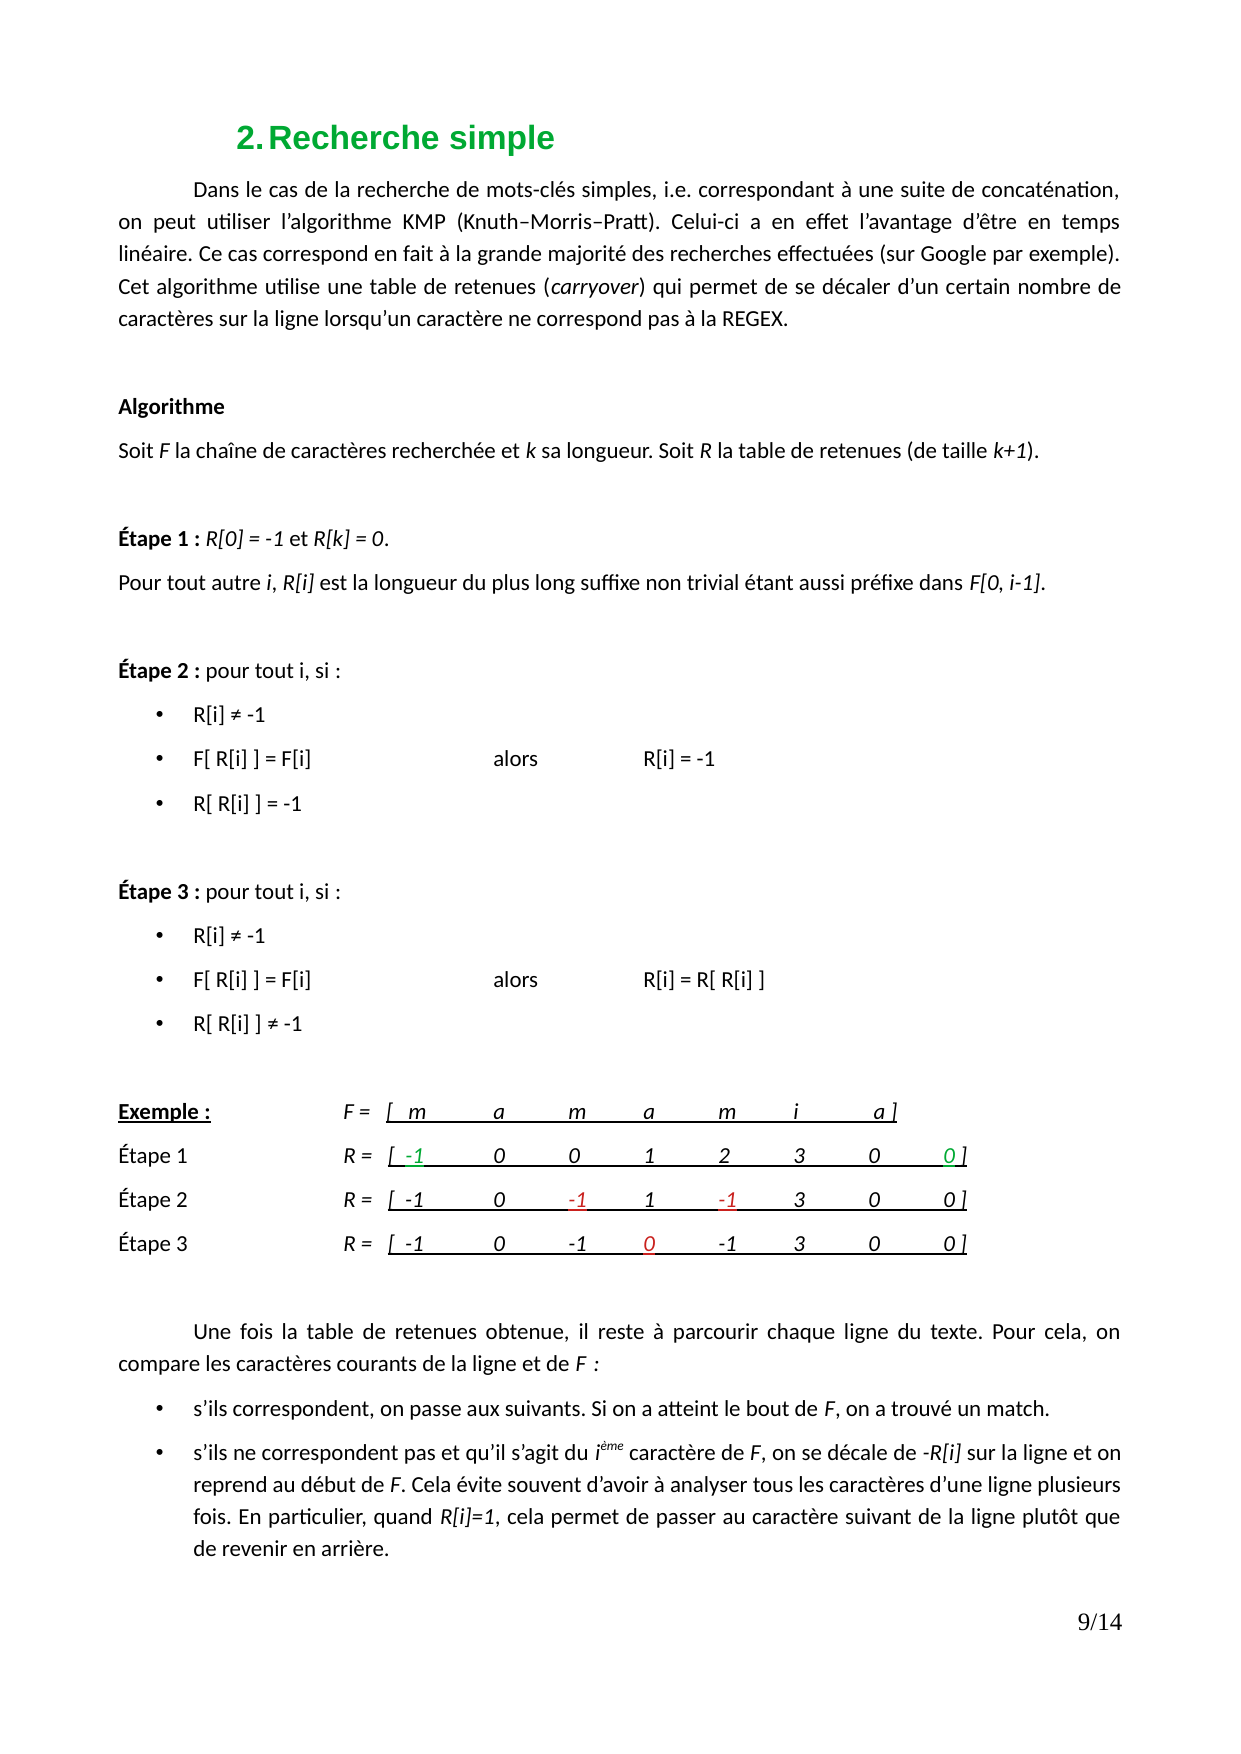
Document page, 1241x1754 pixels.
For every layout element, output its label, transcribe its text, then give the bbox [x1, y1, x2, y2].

text Soit F la chaîne de caractères recherchée et k sa longueur. Soit R la table de retenues (de taille k+1). [118, 436, 1122, 464]
list R[ R[i] ] ≠ -1 [156, 1009, 1122, 1037]
text Étape 3 R = [ -1 0 -1 0 -1 3 0 0 ] [118, 1229, 1122, 1257]
text Exemple : F = [ m a m a m i a ] [118, 1097, 1122, 1125]
subtitle Recherche simple [236, 118, 1122, 157]
text Algorithme [118, 392, 1122, 420]
text Étape 3 : pour tout i, si : [118, 877, 1122, 905]
text Étape 1 : R[0] = -1 et R[k] = 0. [118, 524, 1122, 552]
text Une fois la table de retenues obtenue, il reste à parcourir chaque ligne du texte. Pour cela, on compare les caractères courants de la ligne et de F : [118, 1317, 1122, 1378]
list F[ R[i] ] = F[i] alors R[i] = -1 [156, 744, 1122, 773]
list F[ R[i] ] = F[i] alors R[i] = R[ R[i] ] [156, 965, 1122, 993]
text Étape 2 R = [ -1 0 -1 1 -1 3 0 0 ] [118, 1185, 1122, 1213]
text Dans le cas de la recherche de mots-clés simples, i.e. correspondant à une suite de concaténation, on peut utiliser l’algorithme KMP (Knuth–Morris–Pratt). Celui-ci a en effet l’avantage d’être en temps linéaire. Ce cas correspond en fait à la grande majorité des recherches effectuées (sur Google par exemple). Cet algorithme utilise une table de retenues (carryover) qui permet de se décaler d’un certain nombre de caractères sur la ligne lorsqu’un caractère ne correspond pas à la REGEX. [118, 175, 1122, 332]
list s’ils correspondent, on passe aux suivants. Si on a atteint le bout de F, on a trouvé un match. [156, 1394, 1122, 1422]
list R[ R[i] ] = -1 [156, 789, 1122, 817]
text Étape 2 : pour tout i, si : [118, 656, 1122, 684]
list s’ils ne correspondent pas et qu’il s’agit du ième caractère de F, on se décale de -R[i] sur la ligne et on reprend au début de F. Cela évite souvent d’avoir à analyser tous les caractères d’une ligne plusieurs fois. En particulier, quand R[i]=1, cela permet de passer au caractère suivant de la ligne plutôt que de revenir en arrière. [156, 1438, 1122, 1562]
list R[i] ≠ -1 [156, 701, 1122, 728]
text Étape 1 R = [ -1 0 0 1 2 3 0 0 ] [118, 1141, 1122, 1169]
text Pour tout autre i, R[i] est la longueur du plus long suffixe non trivial étant aussi préfixe dans F[0, i-1]. [118, 568, 1122, 596]
list R[i] ≠ -1 [156, 921, 1122, 949]
